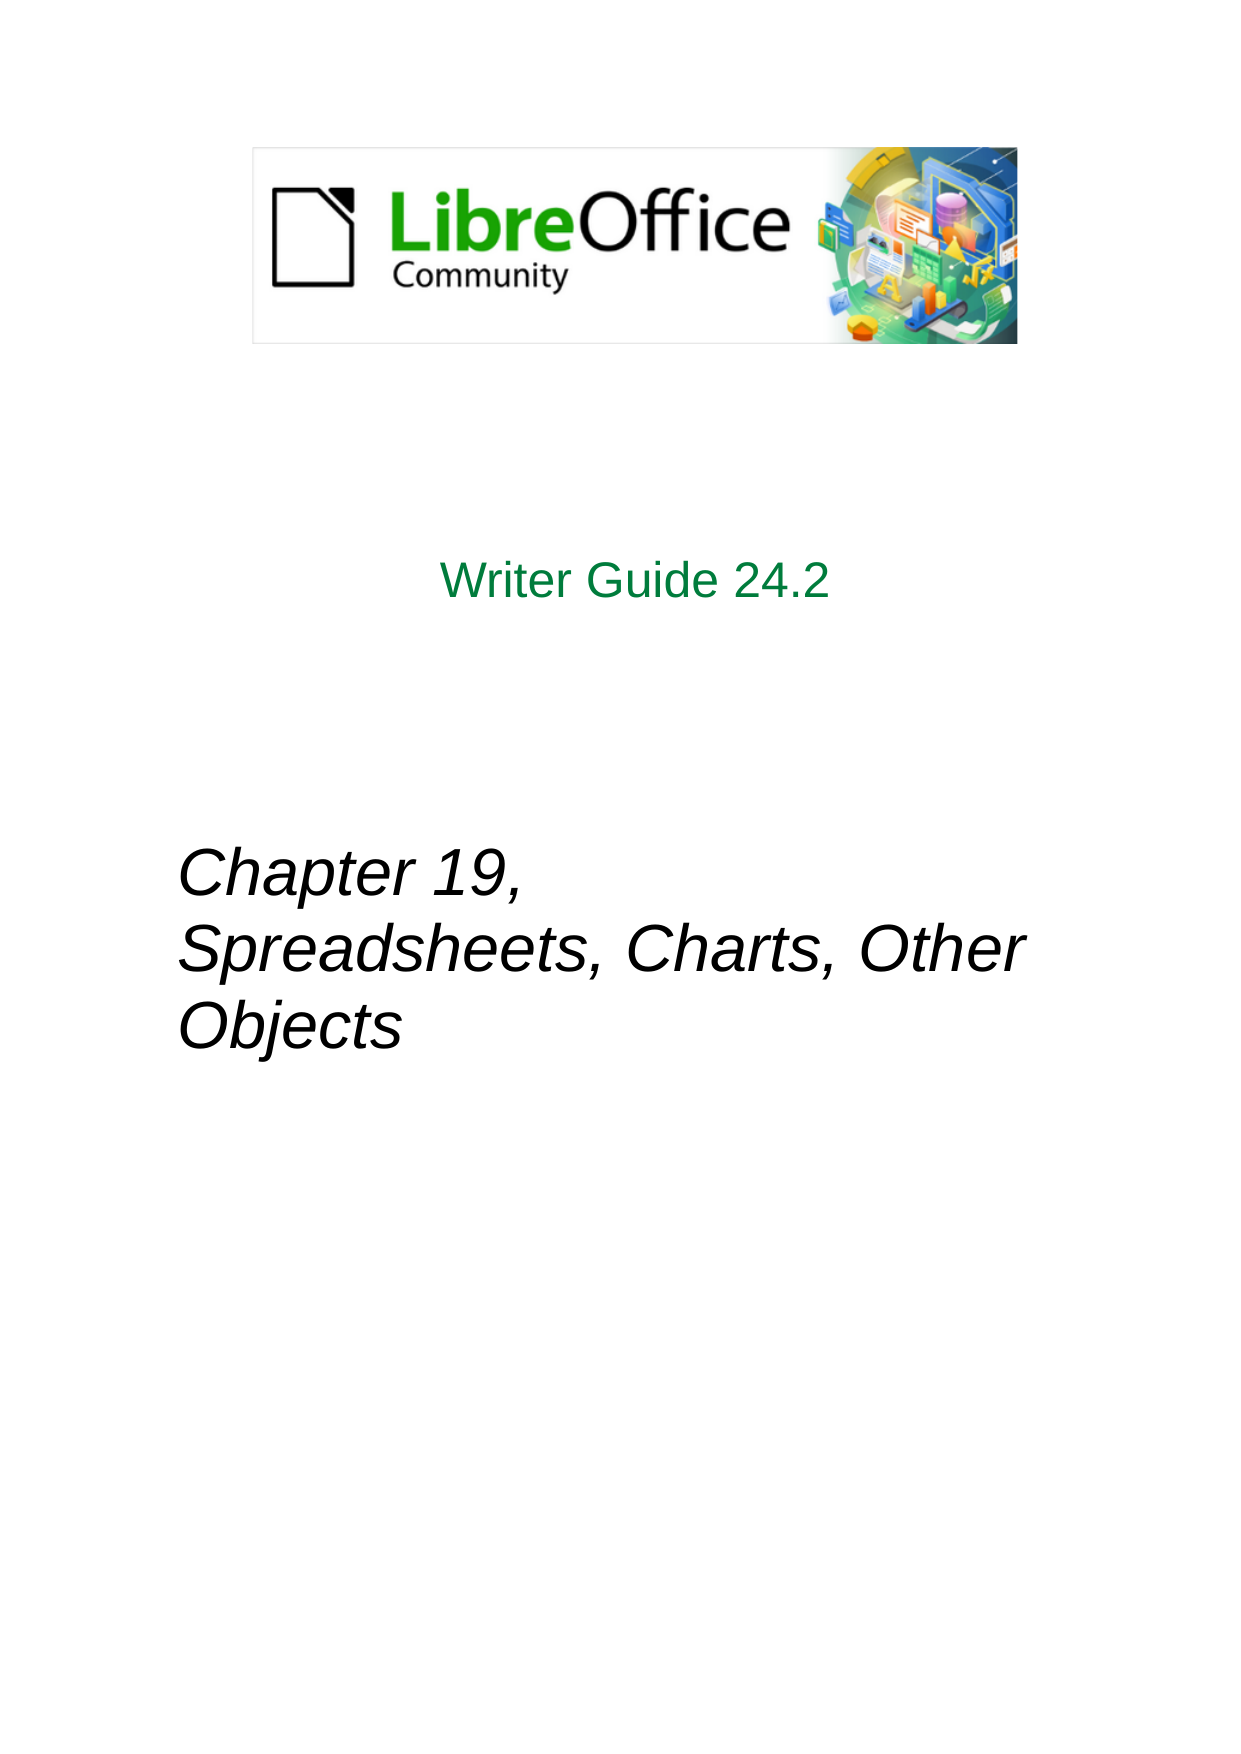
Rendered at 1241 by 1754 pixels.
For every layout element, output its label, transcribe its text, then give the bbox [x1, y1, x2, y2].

title Chapter 19, Spreadsheets, Charts, Other Objects [177, 833, 1093, 1063]
picture [252, 147, 1018, 344]
text Writer Guide 24.2 [177, 550, 1093, 608]
